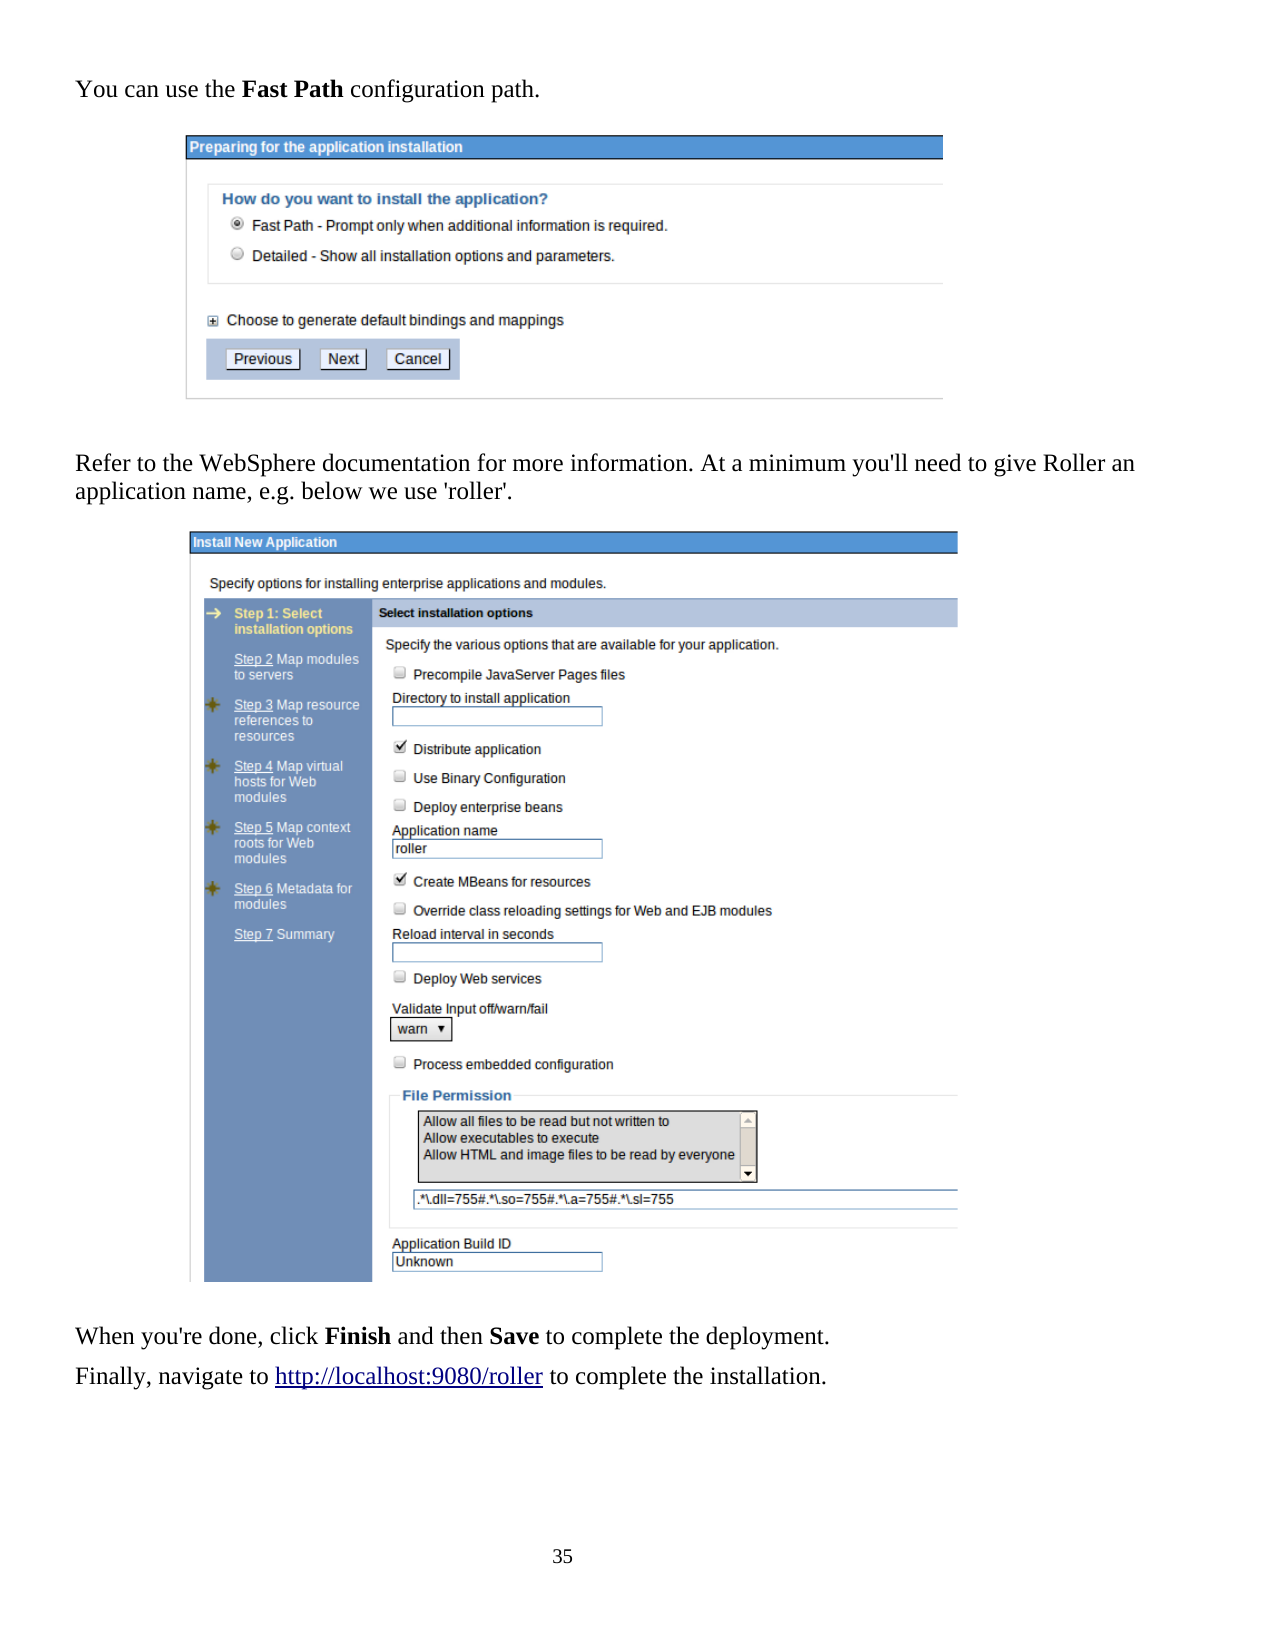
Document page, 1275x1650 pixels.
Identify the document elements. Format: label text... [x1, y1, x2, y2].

text You can use the Fast Path configuration path. [75, 75, 1200, 103]
text Finally, navigate to http://localhost:9080/roller to complete the installation. [75, 1362, 1200, 1390]
text Refer to the WebSphere documentation for more information. At a minimum you'll need to give Roller an application name, e.g. below we use 'roller'. [75, 449, 1200, 505]
text When you're done, click Finish and then Save to complete the deployment. [75, 1322, 1200, 1350]
picture [183, 527, 958, 1282]
picture [181, 129, 943, 409]
